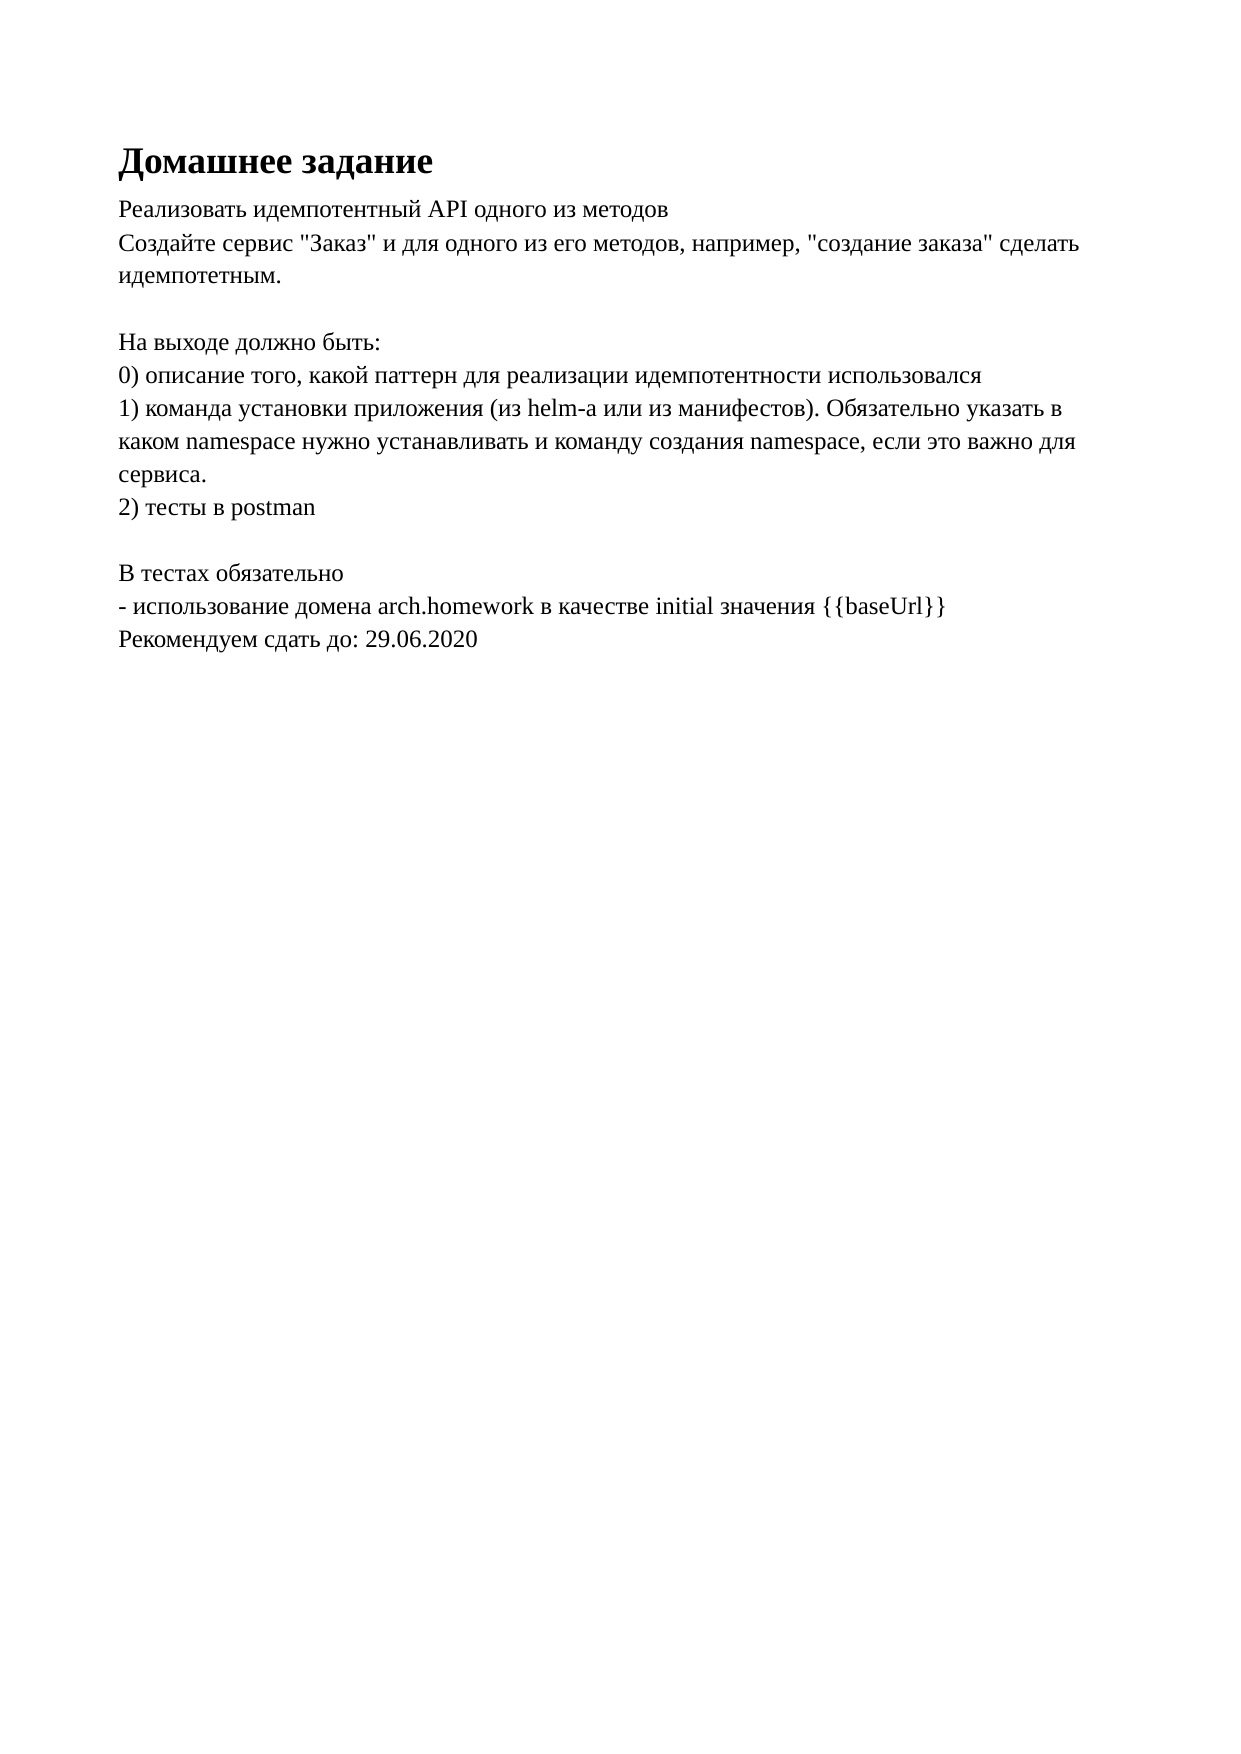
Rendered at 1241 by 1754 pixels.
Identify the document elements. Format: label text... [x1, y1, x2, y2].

text Рекомендуем сдать до: 29.06.2020 [118, 624, 1122, 653]
text Реализовать идемпотентный API одного из методов [118, 194, 1122, 223]
text Создайте сервис "Заказ" и для одного из его методов, например, "создание заказа" сделать идемпотетным. На выходе должно быть: 0) описание того, какой паттерн для реализации идемпотентности использовался 1) команда установки приложения (из helm-а или из манифестов). Обязательно указать в каком namespace нужно устанавливать и команду создания namespace, если это важно для сервиса. 2) тесты в postman В тестах обязательно - использование домена arch.homework в качестве initial значения {{baseUrl}} [118, 228, 1122, 619]
subtitle Домашнее задание [118, 139, 1122, 182]
